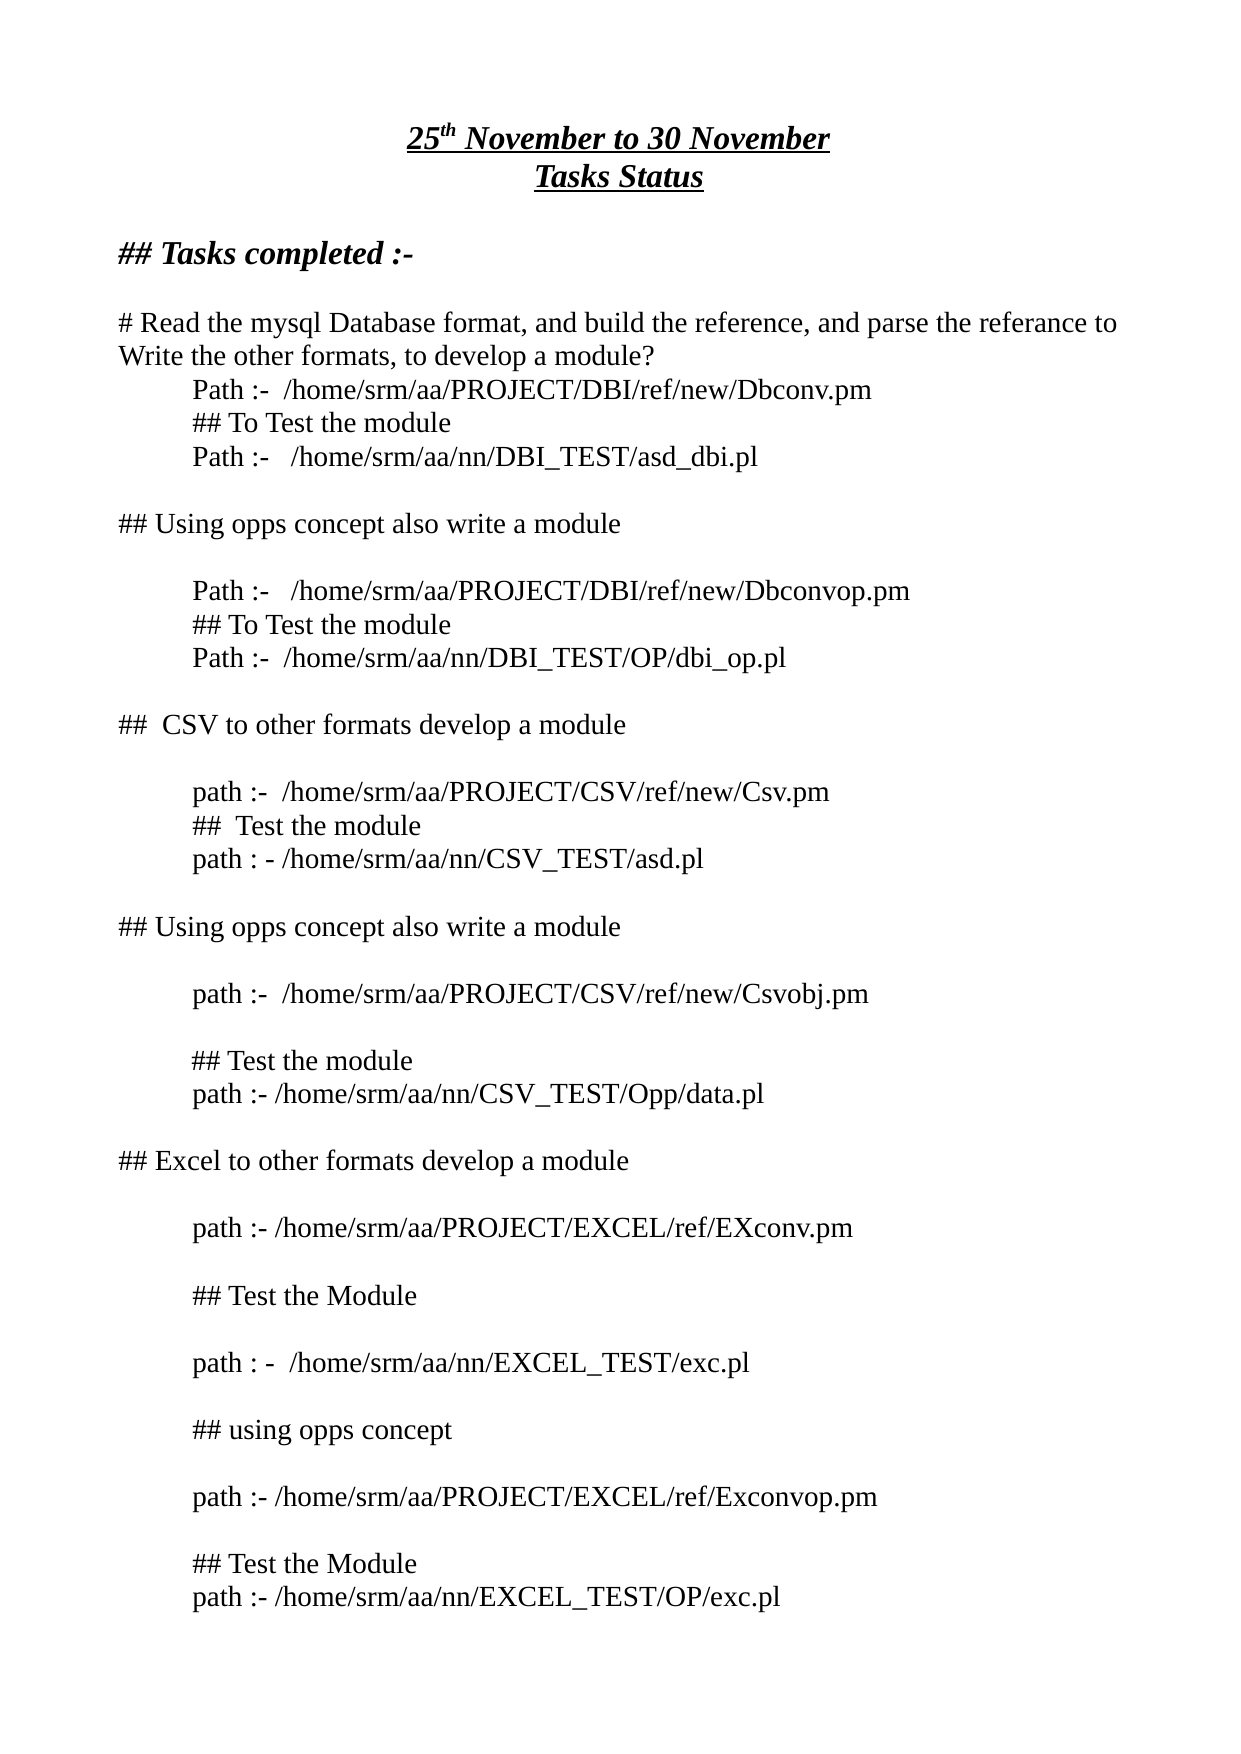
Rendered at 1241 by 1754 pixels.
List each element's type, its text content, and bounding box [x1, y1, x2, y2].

text ## Tasks completed :- [118, 233, 1122, 271]
text Path :- /home/srm/aa/nn/DBI_TEST/asd_dbi.pl [118, 439, 1122, 473]
text path :- /home/srm/aa/PROJECT/EXCEL/ref/Exconvop.pm [118, 1479, 1122, 1512]
text path :- /home/srm/aa/PROJECT/EXCEL/ref/EXconv.pm [118, 1211, 1122, 1244]
text path :- /home/srm/aa/PROJECT/CSV/ref/new/Csvobj.pm [118, 976, 1122, 1009]
text Path :- /home/srm/aa/nn/DBI_TEST/OP/dbi_op.pl [118, 640, 1122, 674]
text ## Excel to other formats develop a module [118, 1143, 1122, 1177]
text ## Test the module [118, 1043, 1122, 1076]
text path :- /home/srm/aa/nn/CSV_TEST/Opp/data.pl [118, 1076, 1122, 1110]
text 25th November to 30 November [118, 118, 1122, 156]
text path :- /home/srm/aa/nn/EXCEL_TEST/OP/exc.pl [118, 1579, 1122, 1613]
text ## To Test the module [118, 406, 1122, 439]
text Path :- /home/srm/aa/PROJECT/DBI/ref/new/Dbconvop.pm [118, 573, 1122, 607]
text ## Test the module [118, 808, 1122, 842]
text ## CSV to other formats develop a module [118, 707, 1122, 741]
text ## Test the Module [118, 1278, 1122, 1311]
text ## To Test the module [118, 607, 1122, 640]
text path :- /home/srm/aa/PROJECT/CSV/ref/new/Csv.pm [118, 774, 1122, 808]
text # Read the mysql Database format, and build the reference, and parse the referance to Write the other formats, to develop a module? [118, 305, 1122, 372]
text path : - /home/srm/aa/nn/EXCEL_TEST/exc.pl [118, 1345, 1122, 1378]
text ## Using opps concept also write a module [118, 909, 1122, 942]
text Tasks Status [118, 156, 1122, 195]
text ## Using opps concept also write a module [118, 506, 1122, 540]
text ## using opps concept [118, 1412, 1122, 1445]
text ## Test the Module [118, 1546, 1122, 1579]
text path : - /home/srm/aa/nn/CSV_TEST/asd.pl [118, 842, 1122, 875]
text Path :- /home/srm/aa/PROJECT/DBI/ref/new/Dbconv.pm [118, 372, 1122, 406]
